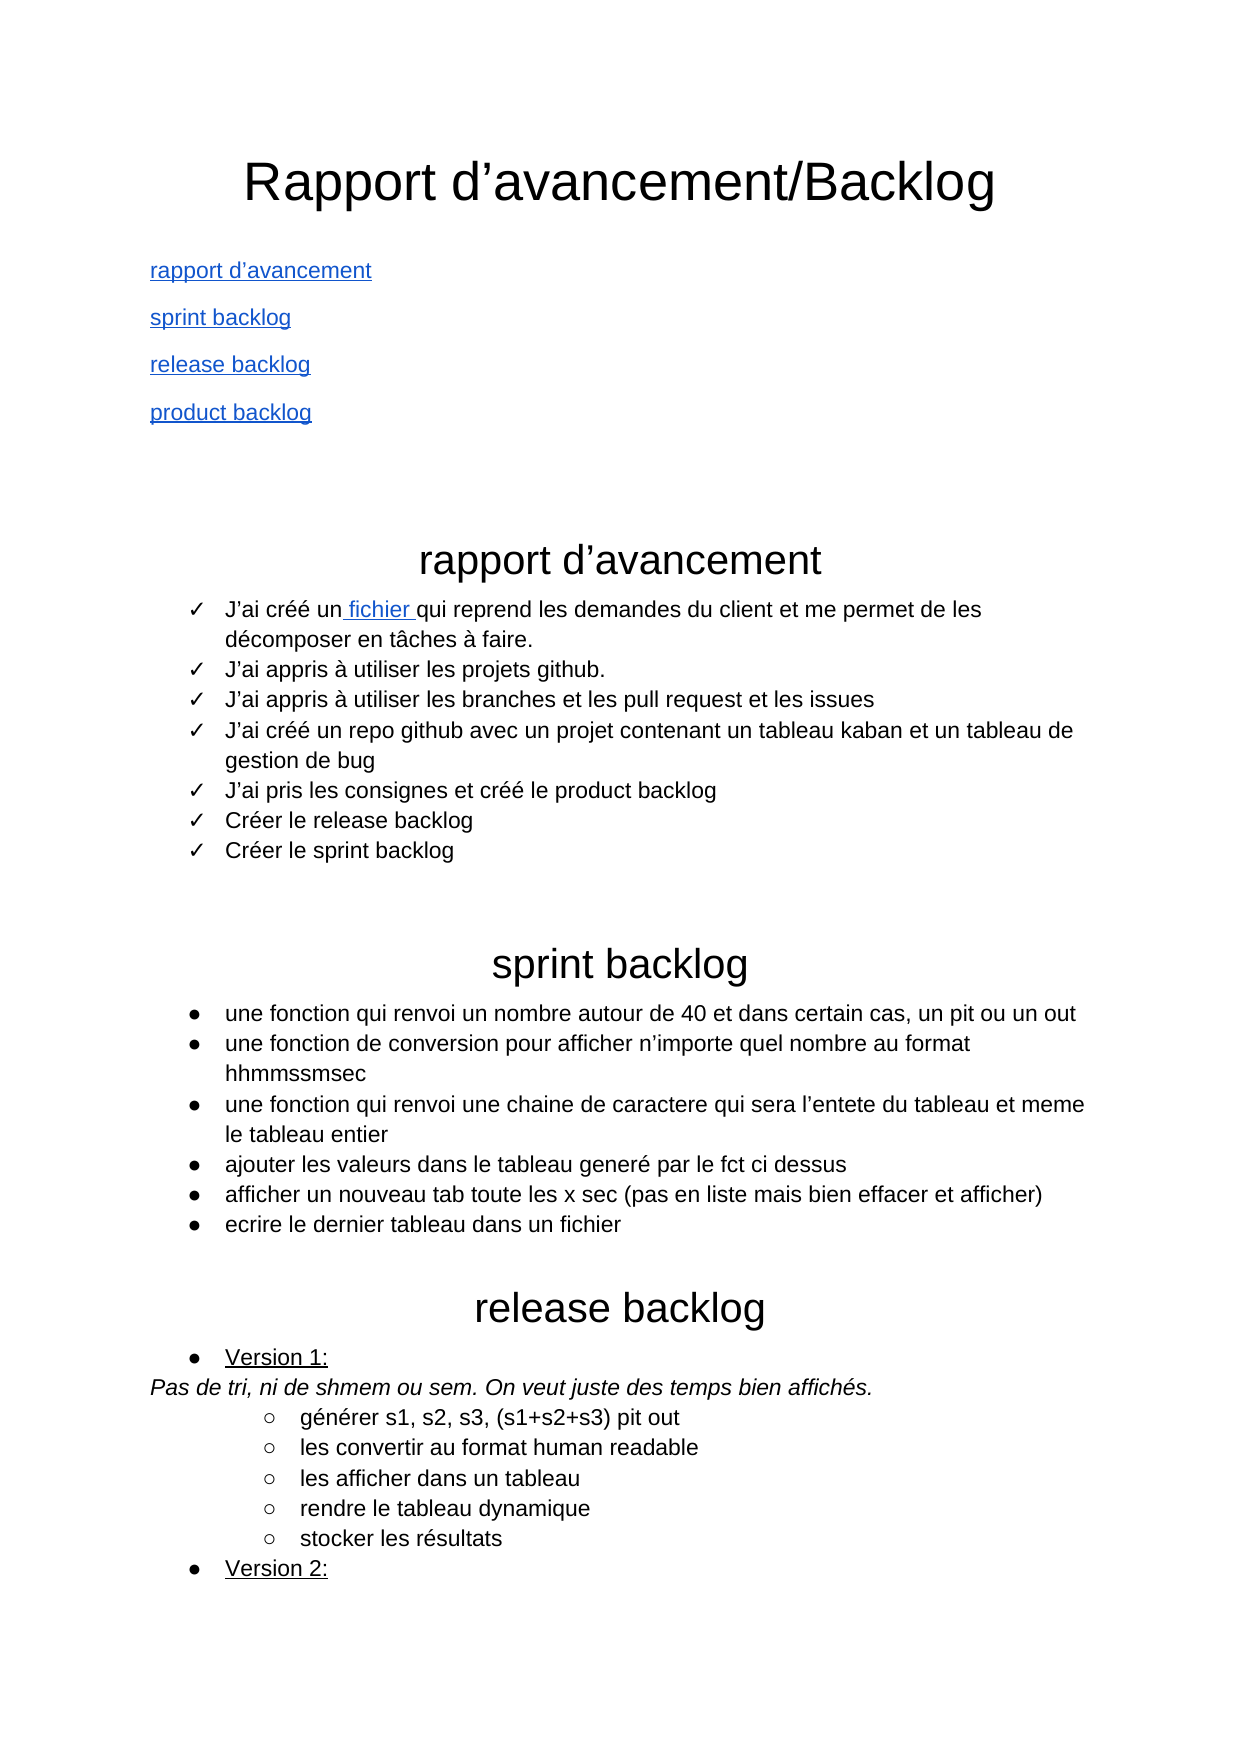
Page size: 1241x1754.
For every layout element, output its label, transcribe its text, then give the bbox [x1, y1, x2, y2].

list Créer le release backlog [187, 807, 1090, 834]
text product backlog [150, 399, 1090, 425]
list les convertir au format human readable [262, 1434, 1090, 1461]
list une fonction qui renvoi une chaine de caractere qui sera l’entete du tableau et meme le tableau entier [187, 1091, 1090, 1147]
list ajouter les valeurs dans le tableau generé par le fct ci dessus [187, 1151, 1090, 1177]
list Version 1: [187, 1344, 1090, 1370]
list les afficher dans un tableau [262, 1464, 1090, 1491]
list J’ai pris les consignes et créé le product backlog [187, 777, 1090, 803]
subtitle release backlog [150, 1283, 1090, 1331]
list J’ai créé un repo github avec un projet contenant un tableau kaban et un tableau de gestion de bug [187, 717, 1090, 773]
list J’ai créé un fichier qui reprend les demandes du client et me permet de les décomposer en tâches à faire. [187, 596, 1090, 652]
list générer s1, s2, s3, (s1+s2+s3) pit out [262, 1404, 1090, 1431]
list rendre le tableau dynamique [262, 1495, 1090, 1521]
subtitle sprint backlog [150, 939, 1090, 987]
title Rapport d’avancement/Backlog [150, 150, 1090, 212]
list une fonction de conversion pour afficher n’importe quel nombre au format hhmmssmsec [187, 1030, 1090, 1087]
list ecrire le dernier tableau dans un fichier [187, 1211, 1090, 1238]
list Créer le sprint backlog [187, 837, 1090, 864]
list J’ai appris à utiliser les branches et les pull request et les issues [187, 686, 1090, 713]
subtitle rapport d’avancement [150, 535, 1090, 583]
text sprint backlog [150, 304, 1090, 331]
text release backlog [150, 351, 1090, 378]
list stocker les résultats [262, 1525, 1090, 1551]
list une fonction qui renvoi un nombre autour de 40 et dans certain cas, un pit ou un out [187, 1000, 1090, 1026]
list afficher un nouveau tab toute les x sec (pas en liste mais bien effacer et afficher) [187, 1181, 1090, 1208]
text Pas de tri, ni de shmem ou sem. On veut juste des temps bien affichés. [150, 1374, 1090, 1400]
list Version 2: [187, 1555, 1090, 1582]
list J’ai appris à utiliser les projets github. [187, 656, 1090, 683]
text rapport d’avancement [150, 257, 1090, 283]
